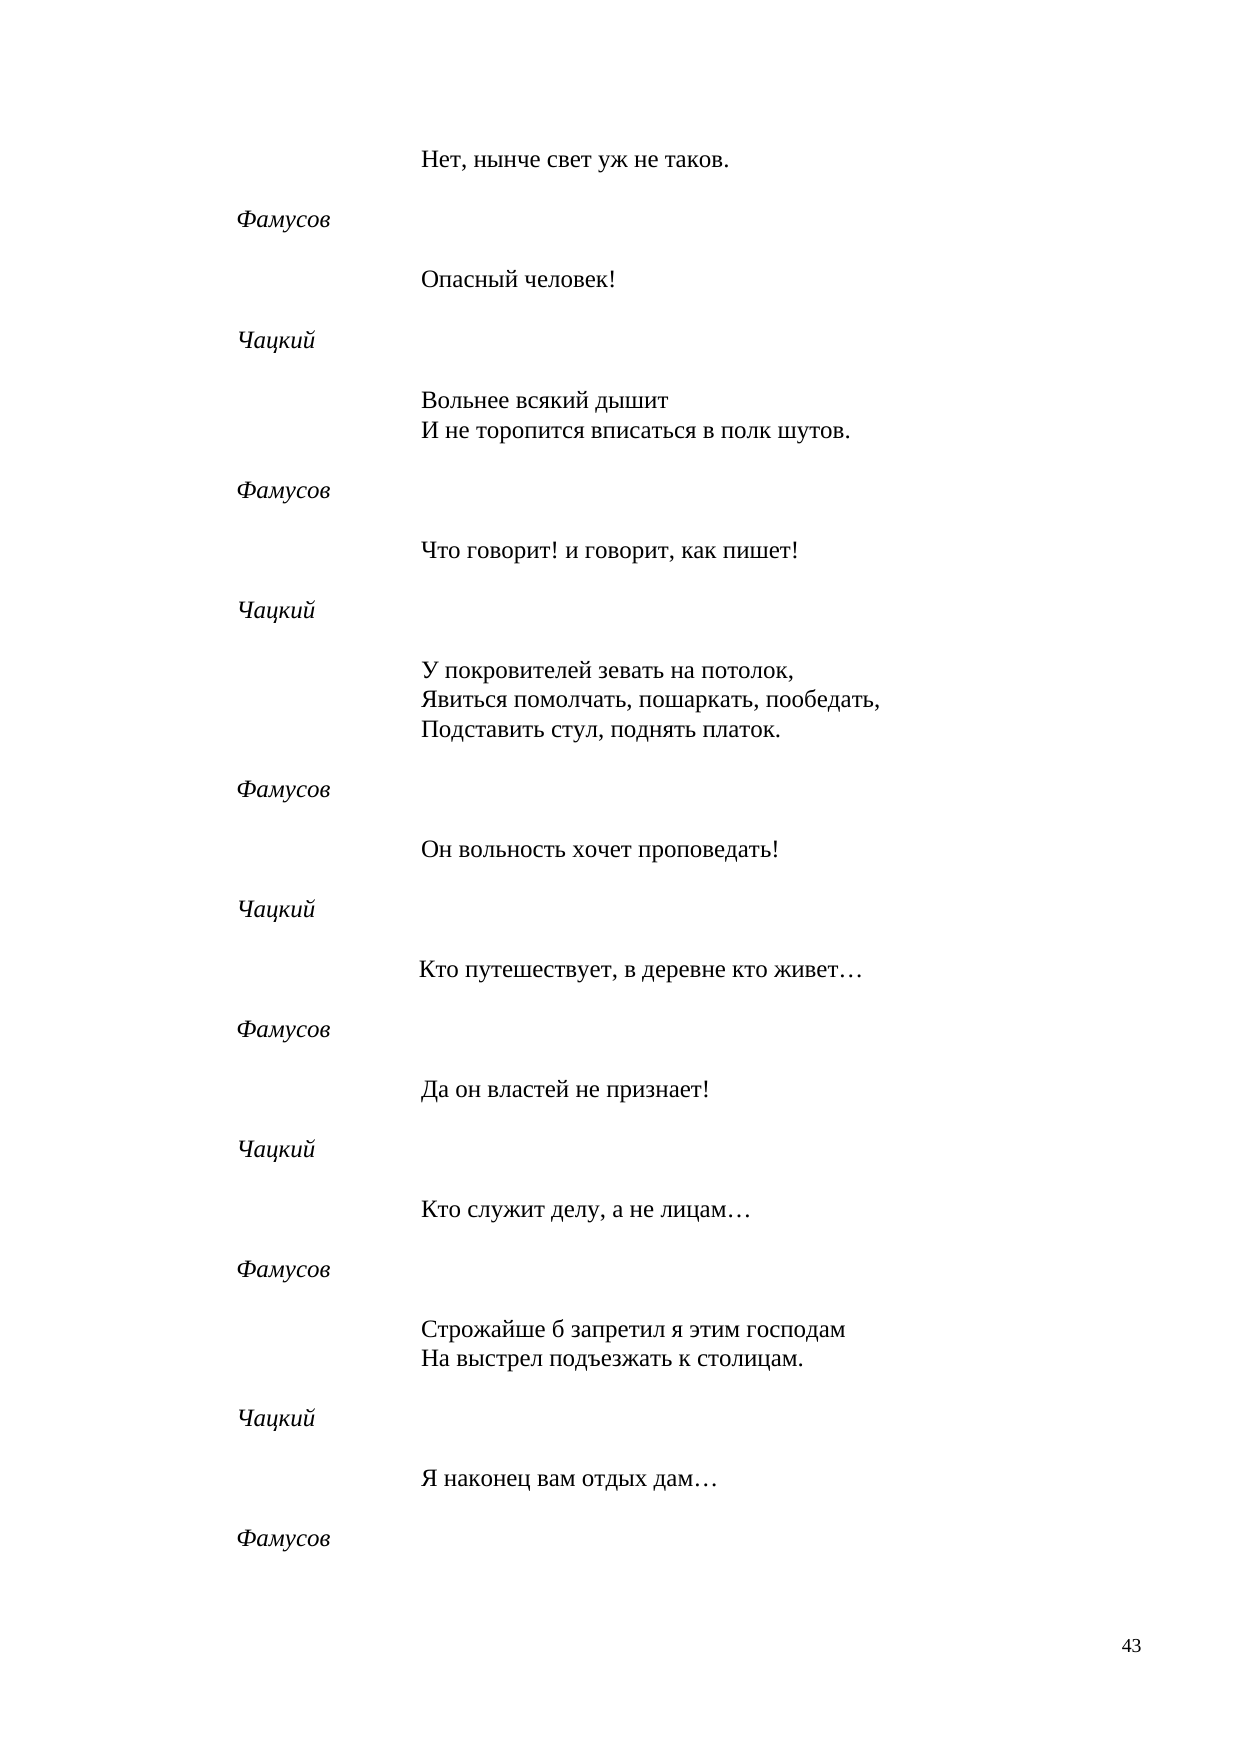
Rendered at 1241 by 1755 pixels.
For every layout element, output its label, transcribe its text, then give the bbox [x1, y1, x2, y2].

text Опасный человек! [421, 264, 1168, 293]
text Чацкий [236, 894, 1168, 922]
text Фамусов [236, 774, 1168, 802]
text Фамусов [236, 1014, 1168, 1043]
text И не торопится вписаться в полк шутов. [421, 415, 1168, 443]
text Фамусов [236, 1254, 1168, 1283]
text Вольнее всякий дышит [421, 385, 1168, 413]
text Что говорит! и говорит, как пишет! [421, 535, 1168, 563]
text Фамусов [236, 1523, 1168, 1552]
text Он вольность хочет проповедать! [421, 834, 1168, 862]
text Чацкий [236, 595, 1168, 623]
text Чацкий [236, 1134, 1168, 1163]
text Фамусов [236, 204, 1168, 233]
text Да он властей не признает! [421, 1074, 1168, 1103]
text Чацкий [236, 325, 1168, 353]
text Кто служит делу, а не лицам… [421, 1194, 1168, 1223]
text Кто путешествует, в деревне кто живет… [252, 954, 1029, 982]
text Я наконец вам отдых дам… [421, 1463, 1168, 1492]
text Нет, нынче свет уж не таков. [421, 144, 1168, 173]
text Строжайше б запретил я этим господам На выстрел подъезжать к столицам. [421, 1314, 857, 1372]
text Фамусов [236, 475, 1168, 503]
text Чацкий [236, 1403, 1168, 1432]
text У покровителей зевать на потолок, Явиться помолчать, пошаркать, пообедать, Подставить стул, поднять платок. [421, 655, 881, 743]
